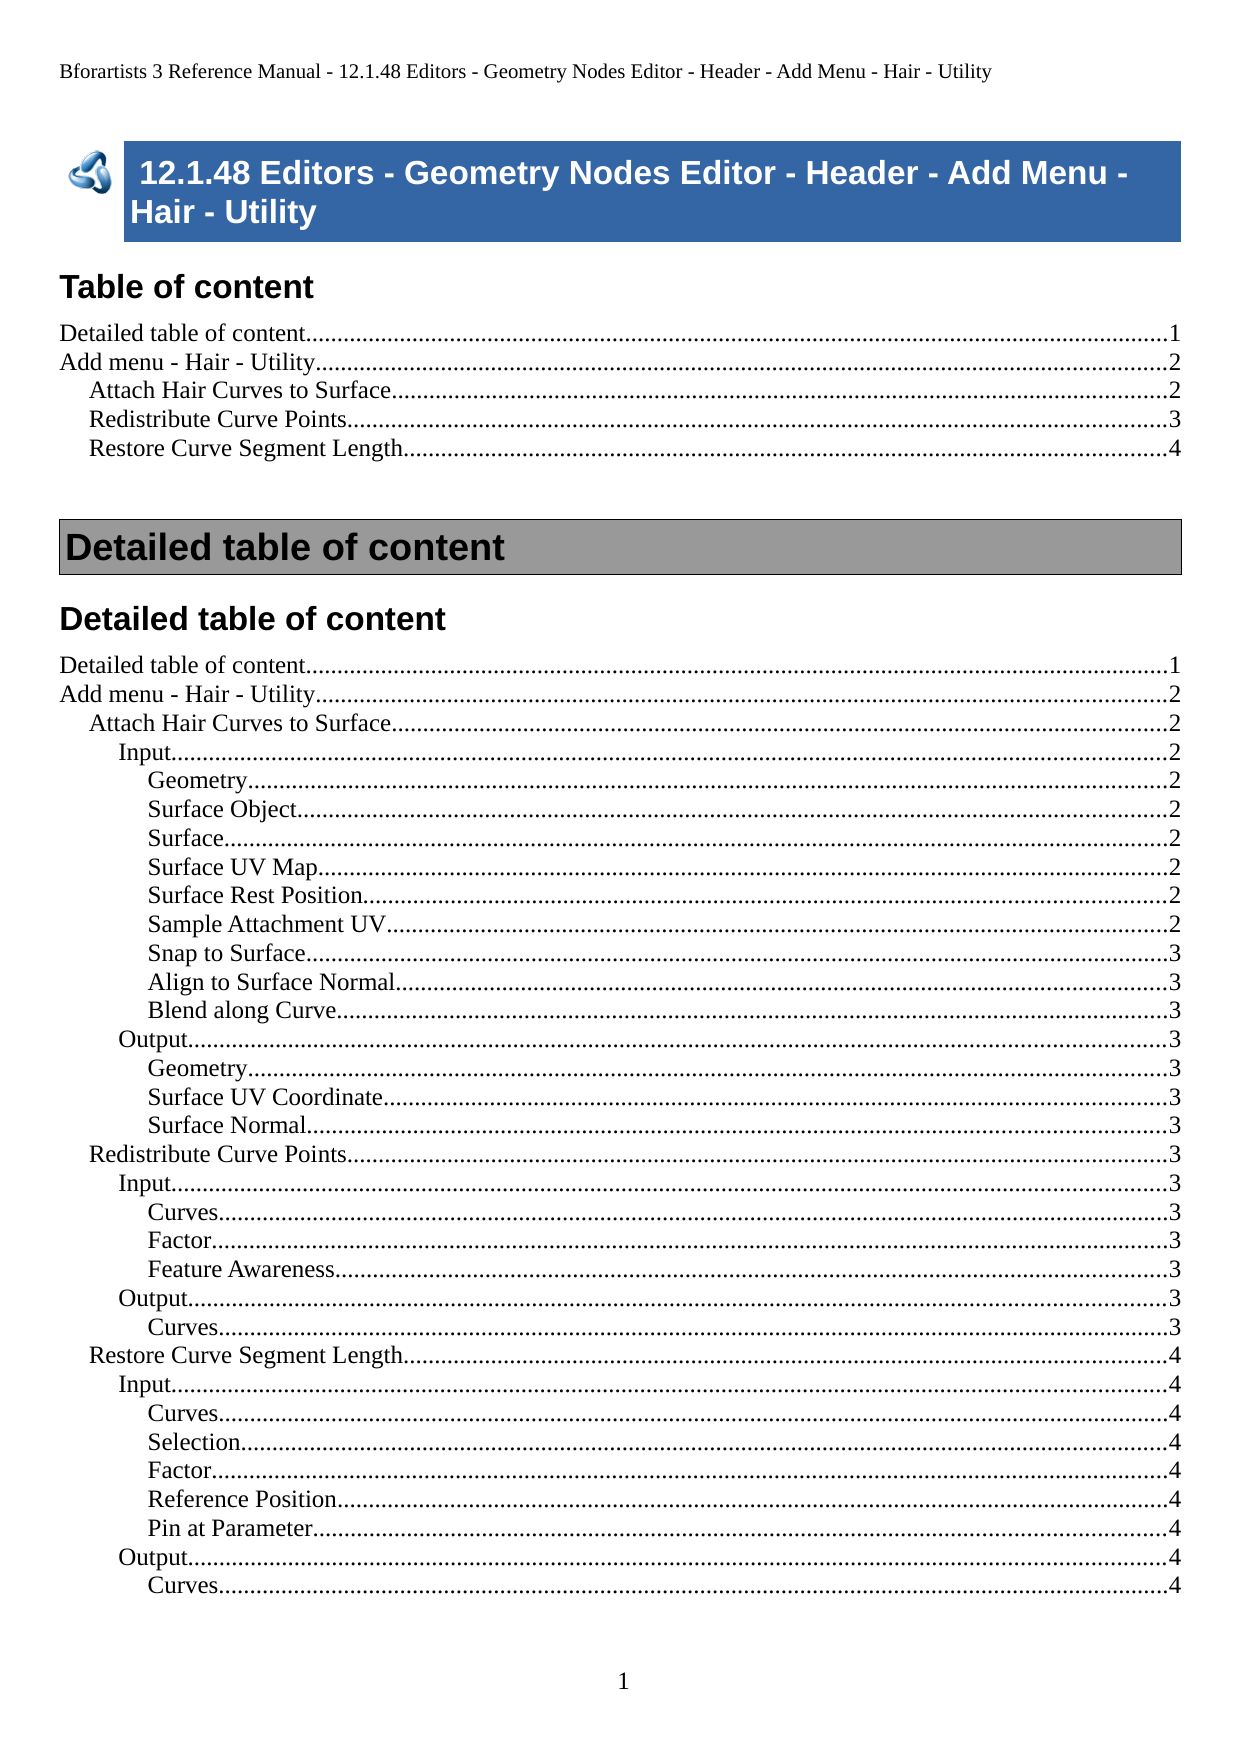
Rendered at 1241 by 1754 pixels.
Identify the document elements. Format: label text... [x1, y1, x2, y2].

text Selection 4 [147, 1427, 1181, 1455]
text Blend along Curve 3 [147, 995, 1181, 1024]
text Curves 3 [147, 1312, 1181, 1340]
picture [65, 147, 114, 197]
text Surface UV Map 2 [147, 852, 1181, 880]
text Input 3 [118, 1168, 1181, 1197]
text Geometry 3 [147, 1053, 1181, 1082]
text Surface Object 2 [147, 794, 1181, 823]
text Detailed table of content 1 [59, 318, 1181, 347]
text Output 4 [118, 1542, 1181, 1570]
subtitle Detailed table of content [59, 599, 1181, 638]
text Add menu - Hair - Utility 2 [59, 347, 1181, 375]
text Detailed table of content 1 [59, 650, 1181, 679]
text Surface 2 [147, 823, 1181, 852]
text Surface Normal 3 [147, 1110, 1181, 1139]
text Input 4 [118, 1369, 1181, 1398]
text Pin at Parameter 4 [147, 1513, 1181, 1542]
text Redistribute Curve Points 3 [88, 1139, 1181, 1168]
table_header [59, 141, 124, 242]
text Factor 4 [147, 1455, 1181, 1484]
text Geometry 2 [147, 765, 1181, 794]
text Curves 4 [147, 1570, 1181, 1599]
text Align to Surface Normal 3 [147, 967, 1181, 995]
text Snap to Surface 3 [147, 938, 1181, 967]
table_header 12.1.48 Editors - Geometry Nodes Editor - Header - Add Menu - Hair - Utility [124, 141, 1181, 242]
text Feature Awareness 3 [147, 1254, 1181, 1283]
text Surface Rest Position 2 [147, 880, 1181, 909]
text Output 3 [118, 1283, 1181, 1312]
text Surface UV Coordinate 3 [147, 1082, 1181, 1110]
text Curves 3 [147, 1197, 1181, 1225]
text Curves 4 [147, 1398, 1181, 1427]
text Restore Curve Segment Length 4 [88, 1340, 1181, 1369]
text Input 2 [118, 737, 1181, 765]
text Factor 3 [147, 1225, 1181, 1254]
text Attach Hair Curves to Surface 2 [88, 375, 1181, 404]
subtitle Table of content [59, 267, 1181, 305]
text Output 3 [118, 1024, 1181, 1053]
table_header Detailed table of content [60, 520, 1181, 574]
text Sample Attachment UV 2 [147, 909, 1181, 938]
text Add menu - Hair - Utility 2 [59, 679, 1181, 708]
text Attach Hair Curves to Surface 2 [88, 708, 1181, 737]
text Redistribute Curve Points 3 [88, 404, 1181, 433]
text Restore Curve Segment Length 4 [88, 433, 1181, 462]
text Reference Position 4 [147, 1484, 1181, 1513]
